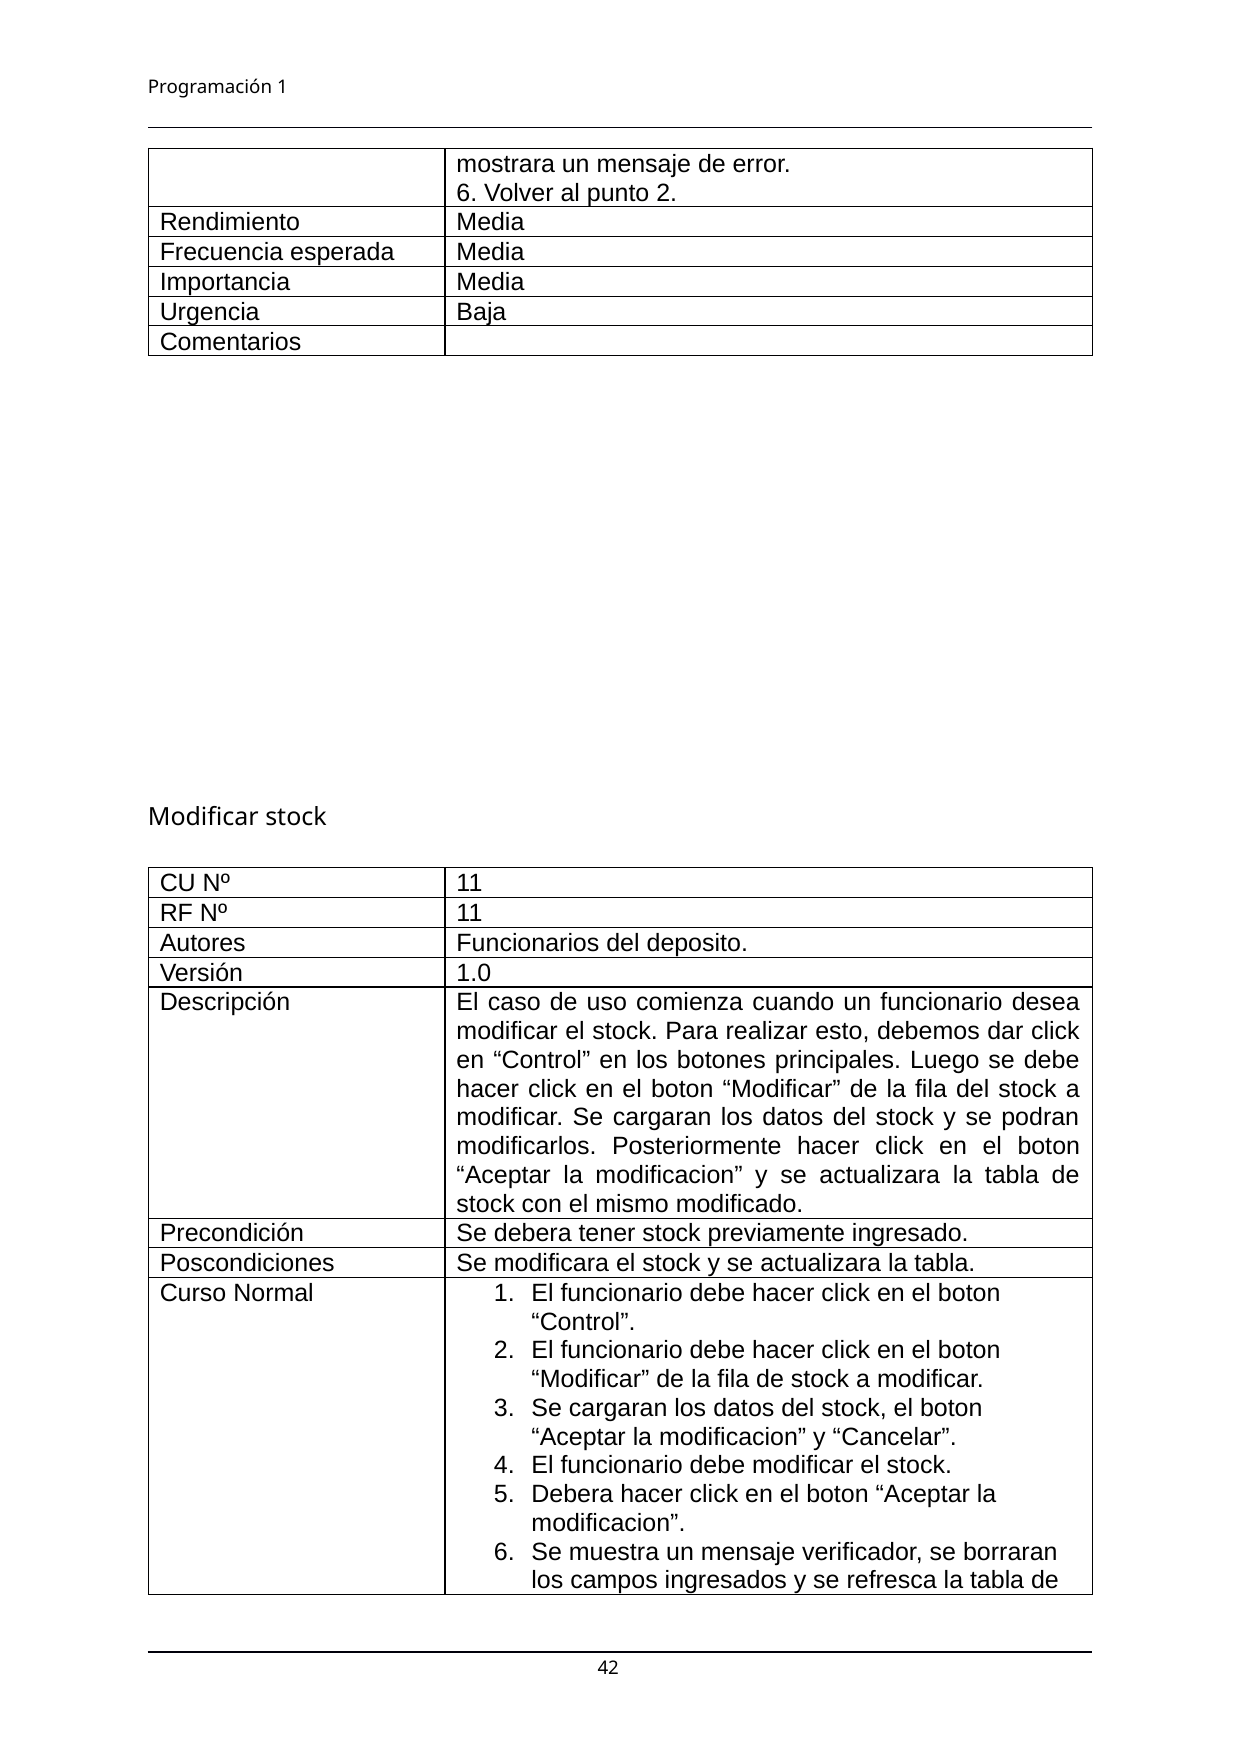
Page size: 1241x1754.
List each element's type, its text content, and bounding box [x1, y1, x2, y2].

table_cell Se debera tener stock previamente ingresado. [446, 1219, 1092, 1247]
table_header CU Nº [149, 868, 444, 897]
table_cell El caso de uso comienza cuando un funcionario desea modificar el stock. Para realizar esto, debemos dar click en “Control” en los botones principales. Luego se debe hacer click en el boton “Modificar” de la fila del stock a modificar. Se cargaran los datos del stock y se podran modificarlos. Posteriormente hacer click en el boton “Aceptar la modificacion” y se actualizara la tabla de stock con el mismo modificado. [446, 988, 1092, 1217]
table_cell [149, 149, 444, 206]
table_cell Rendimiento [149, 207, 444, 236]
table_cell Urgencia [149, 297, 444, 325]
table_cell Precondición [149, 1219, 444, 1247]
table_header 11 [446, 868, 1092, 897]
table_cell Media [446, 207, 1092, 236]
table_cell Media [446, 267, 1092, 296]
table_cell Poscondiciones [149, 1248, 444, 1277]
table_cell Funcionarios del deposito. [446, 928, 1092, 957]
table_cell mostrara un mensaje de error. 6. Volver al punto 2. [446, 149, 1092, 206]
table_cell 1.0 [446, 958, 1092, 986]
table_cell Baja [446, 297, 1092, 325]
table_cell Importancia [149, 267, 444, 296]
table_cell Media [446, 237, 1092, 266]
table_cell [446, 326, 1092, 355]
table_cell 11 [446, 898, 1092, 927]
text Modificar stock [148, 799, 1092, 833]
table_cell Se modificara el stock y se actualizara la tabla. [446, 1248, 1092, 1277]
table_cell Curso Normal [149, 1278, 444, 1594]
table_cell Autores [149, 928, 444, 957]
table_cell Comentarios [149, 326, 444, 355]
table_cell Descripción [149, 988, 444, 1217]
table_cell RF Nº [149, 898, 444, 927]
table_cell El funcionario debe hacer click en el boton “Control”. El funcionario debe hacer click en el boton “Modificar” de la fila de stock a modificar. Se cargaran los datos del stock, el boton “Aceptar la modificacion” y “Cancelar”. El funcionario debe modificar el stock. Debera hacer click en el boton “Aceptar la modificacion”. Se muestra un mensaje verificador, se borraran los campos ingresados y se refresca la tabla de [446, 1278, 1092, 1594]
table_cell Frecuencia esperada [149, 237, 444, 266]
table_cell Versión [149, 958, 444, 986]
